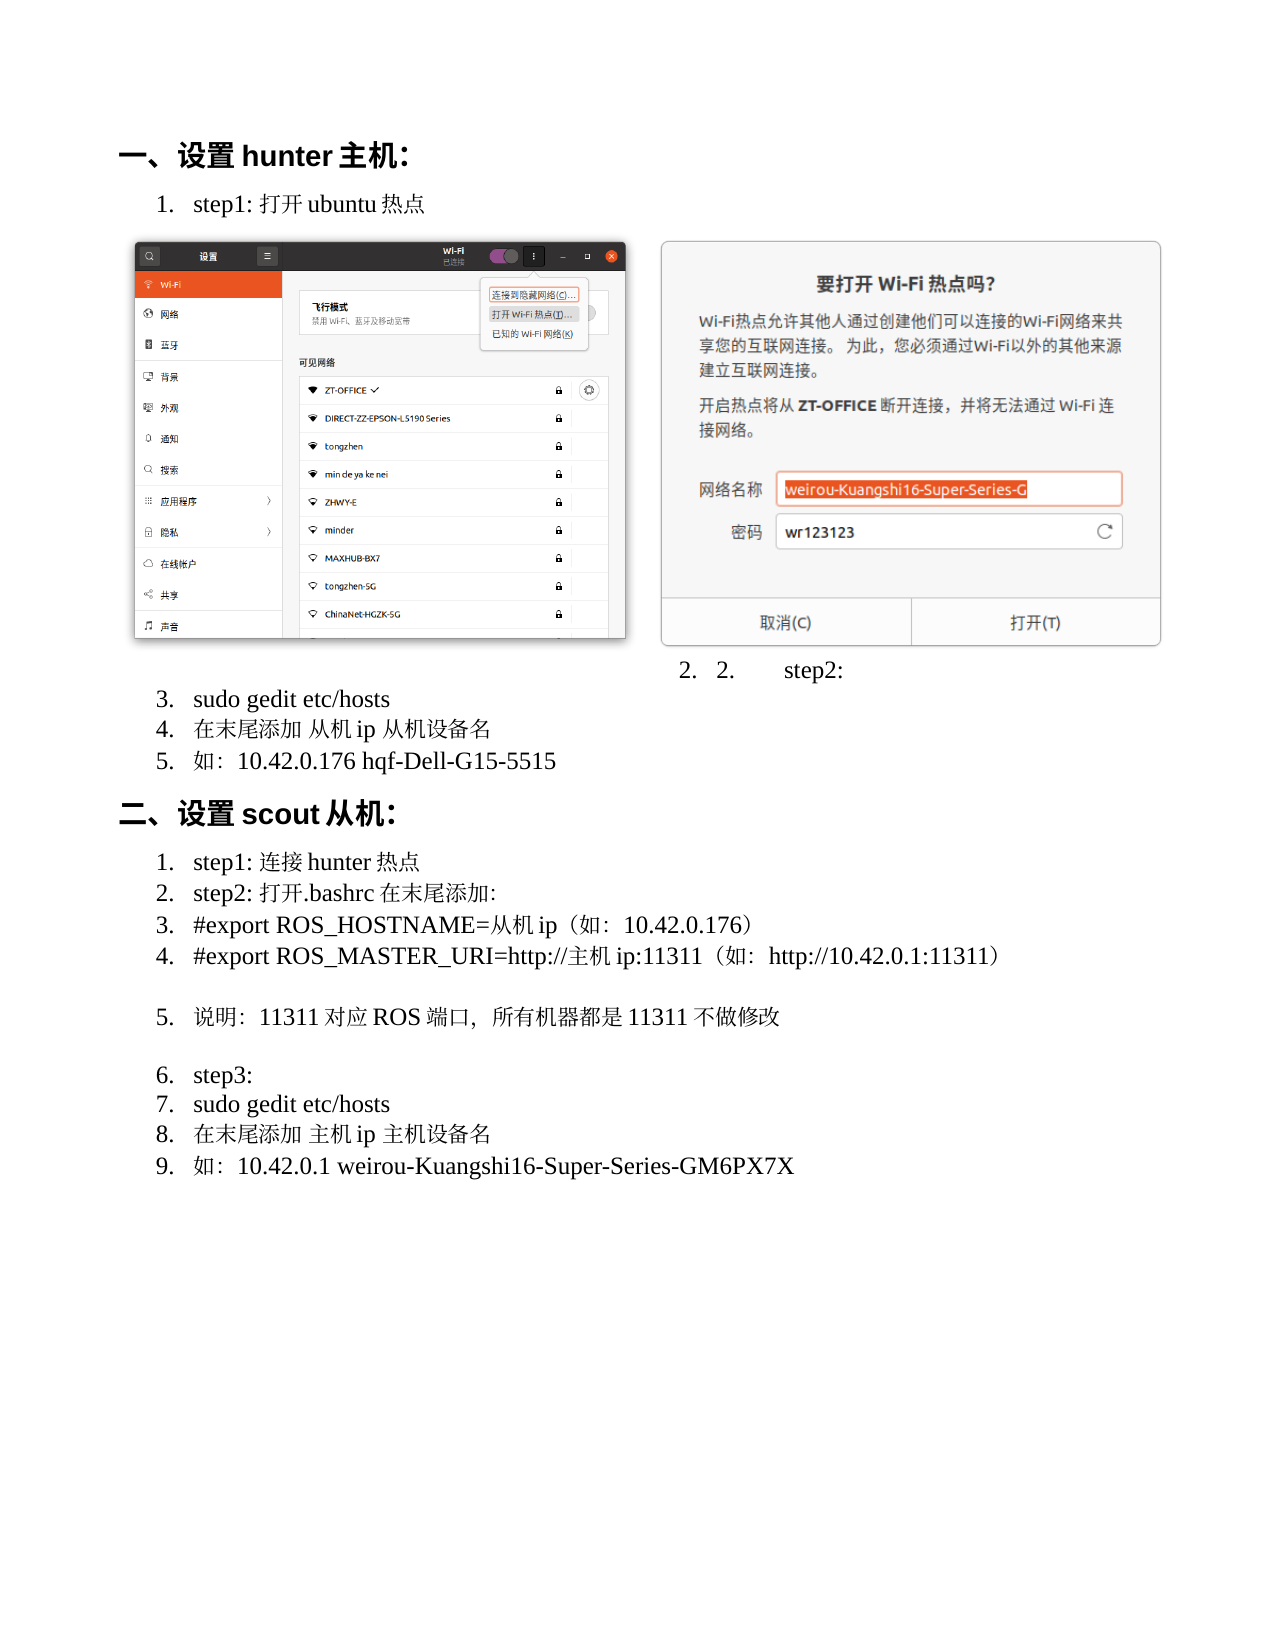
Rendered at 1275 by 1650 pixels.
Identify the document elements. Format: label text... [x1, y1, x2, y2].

list #export ROS_MASTER_URI=http://主机ip:11311（如：http://10.42.0.1:11311） [156, 939, 1157, 971]
list 如：10.42.0.176 hqf-Dell-G15-5515 [156, 744, 1157, 776]
list sudo gedit etc/hosts [156, 684, 1157, 713]
picture [652, 231, 1171, 656]
list #export ROS_HOSTNAME=从机ip（如：10.42.0.176） [156, 908, 1157, 939]
list 在末尾添加 从机ip 从机设备名 [156, 713, 1157, 744]
list step1: 打开ubuntu热点 [156, 188, 1157, 219]
list step2: 打开.bashrc在末尾添加： [156, 877, 1157, 908]
picture [119, 228, 641, 656]
list 说明：11311对应ROS端口，所有机器都是11311不做修改 [156, 1000, 1157, 1031]
list step1: 连接hunter热点 [156, 845, 1157, 877]
list sudo gedit etc/hosts [156, 1089, 1157, 1117]
list step3: [156, 1060, 1157, 1089]
subtitle 二、设置scout从机： [118, 790, 1157, 833]
list 如：10.42.0.1 weirou-Kuangshi16-Super-Series-GM6PX7X [156, 1149, 1157, 1180]
subtitle 一、设置hunter主机： [118, 133, 1157, 175]
list 在末尾添加 主机ip 主机设备名 [156, 1117, 1157, 1149]
list step2: [156, 248, 1157, 684]
